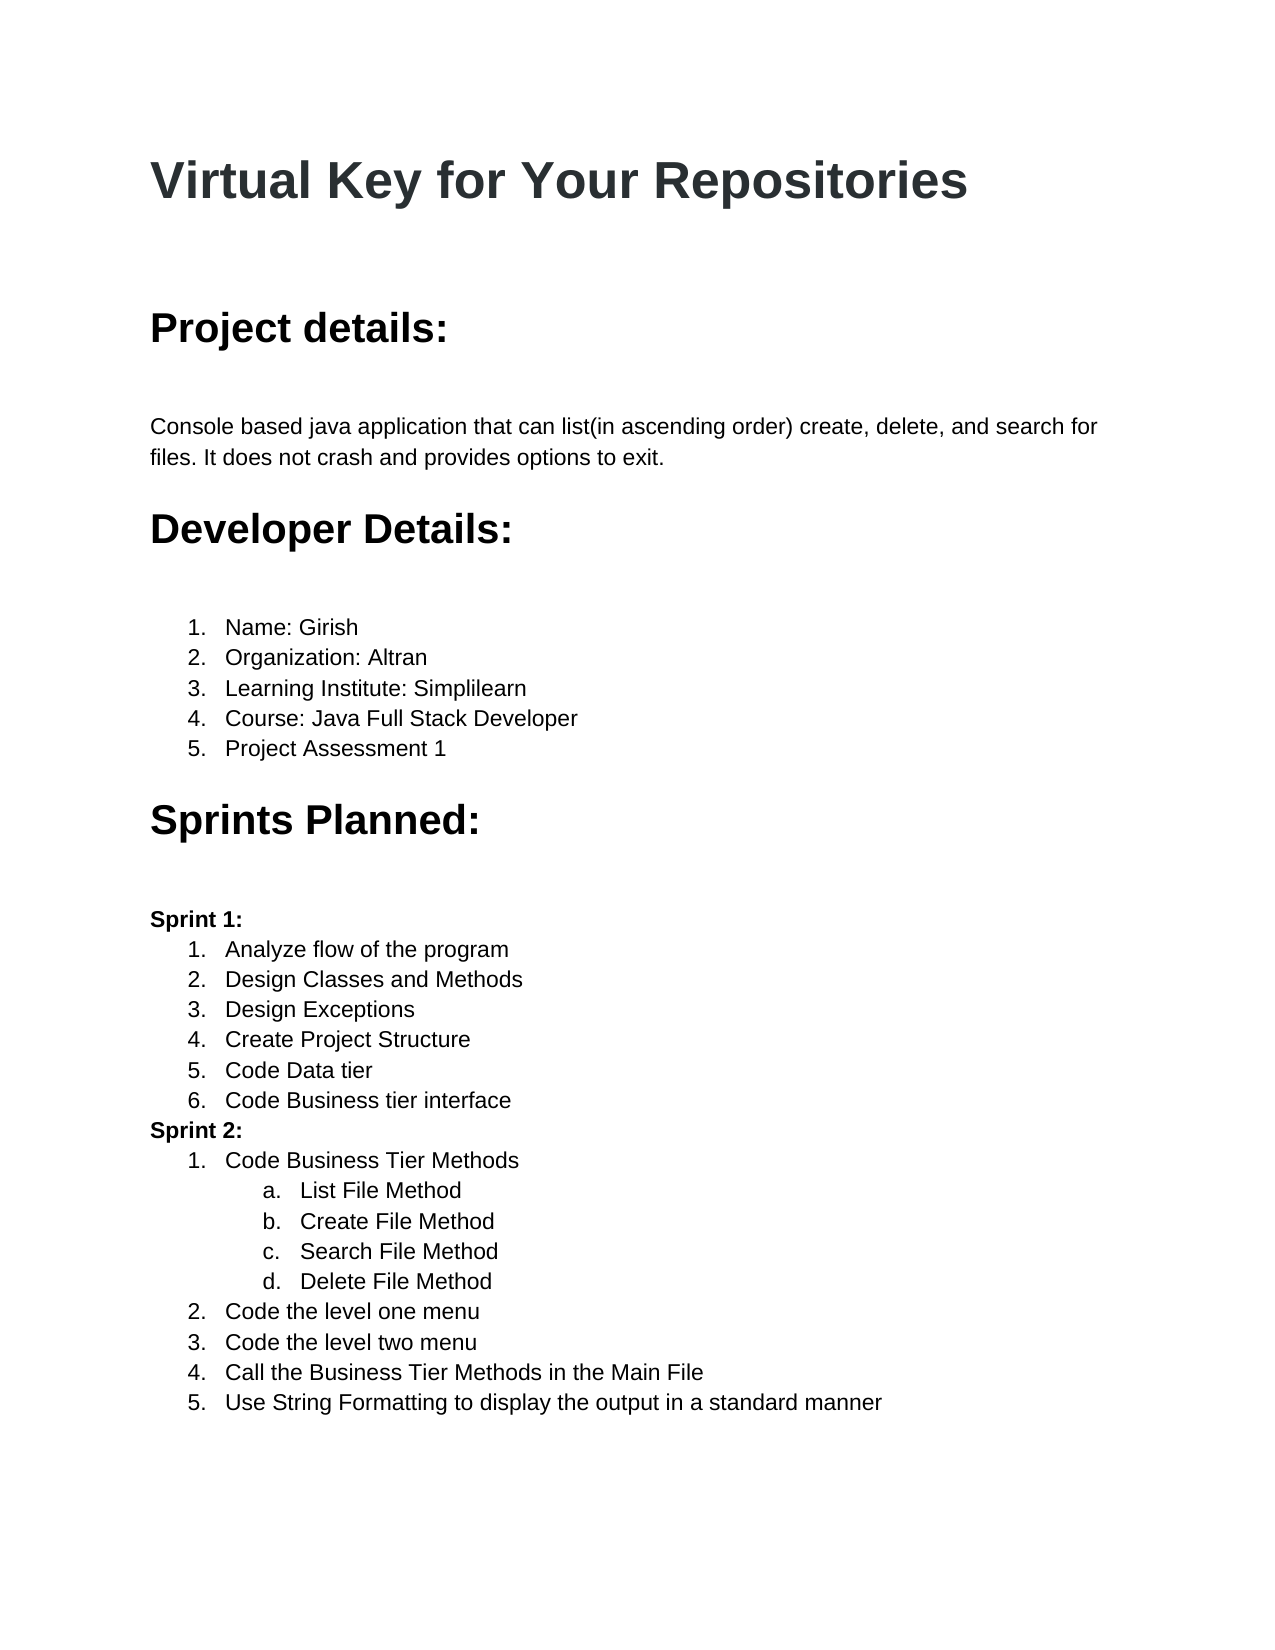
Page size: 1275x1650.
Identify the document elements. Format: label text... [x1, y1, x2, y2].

list Design Exceptions [187, 996, 1125, 1023]
list List File Method [262, 1177, 1125, 1204]
list Organization: Altran [187, 644, 1125, 671]
list Learning Institute: Simplilearn [187, 674, 1125, 701]
text Virtual Key for Your Repositories [150, 150, 1125, 210]
list Create Project Structure [187, 1026, 1125, 1053]
list Use String Formatting to display the output in a standard manner [187, 1389, 1125, 1415]
text Sprints Planned: [150, 795, 1125, 843]
list Create File Method [262, 1208, 1125, 1234]
list Code Business tier interface [187, 1087, 1125, 1113]
text Project details: [150, 303, 1125, 351]
text Developer Details: [150, 504, 1125, 552]
text Sprint 2: [150, 1117, 1125, 1143]
list Name: Girish [187, 614, 1125, 641]
list Code Data tier [187, 1057, 1125, 1083]
list Delete File Method [262, 1268, 1125, 1294]
list Design Classes and Methods [187, 966, 1125, 992]
list Course: Java Full Stack Developer [187, 705, 1125, 731]
list Analyze flow of the program [187, 936, 1125, 962]
list Code Business Tier Methods [187, 1147, 1125, 1174]
list Code the level two menu [187, 1328, 1125, 1355]
text Sprint 1: [150, 906, 1125, 932]
list Project Assessment 1 [187, 735, 1125, 761]
list Search File Method [262, 1238, 1125, 1264]
text Console based java application that can list(in ascending order) create, delete, and search for files. It does not crash and provides options to exit. [150, 413, 1125, 470]
list Call the Business Tier Methods in the Main File [187, 1359, 1125, 1385]
list Code the level one menu [187, 1298, 1125, 1325]
